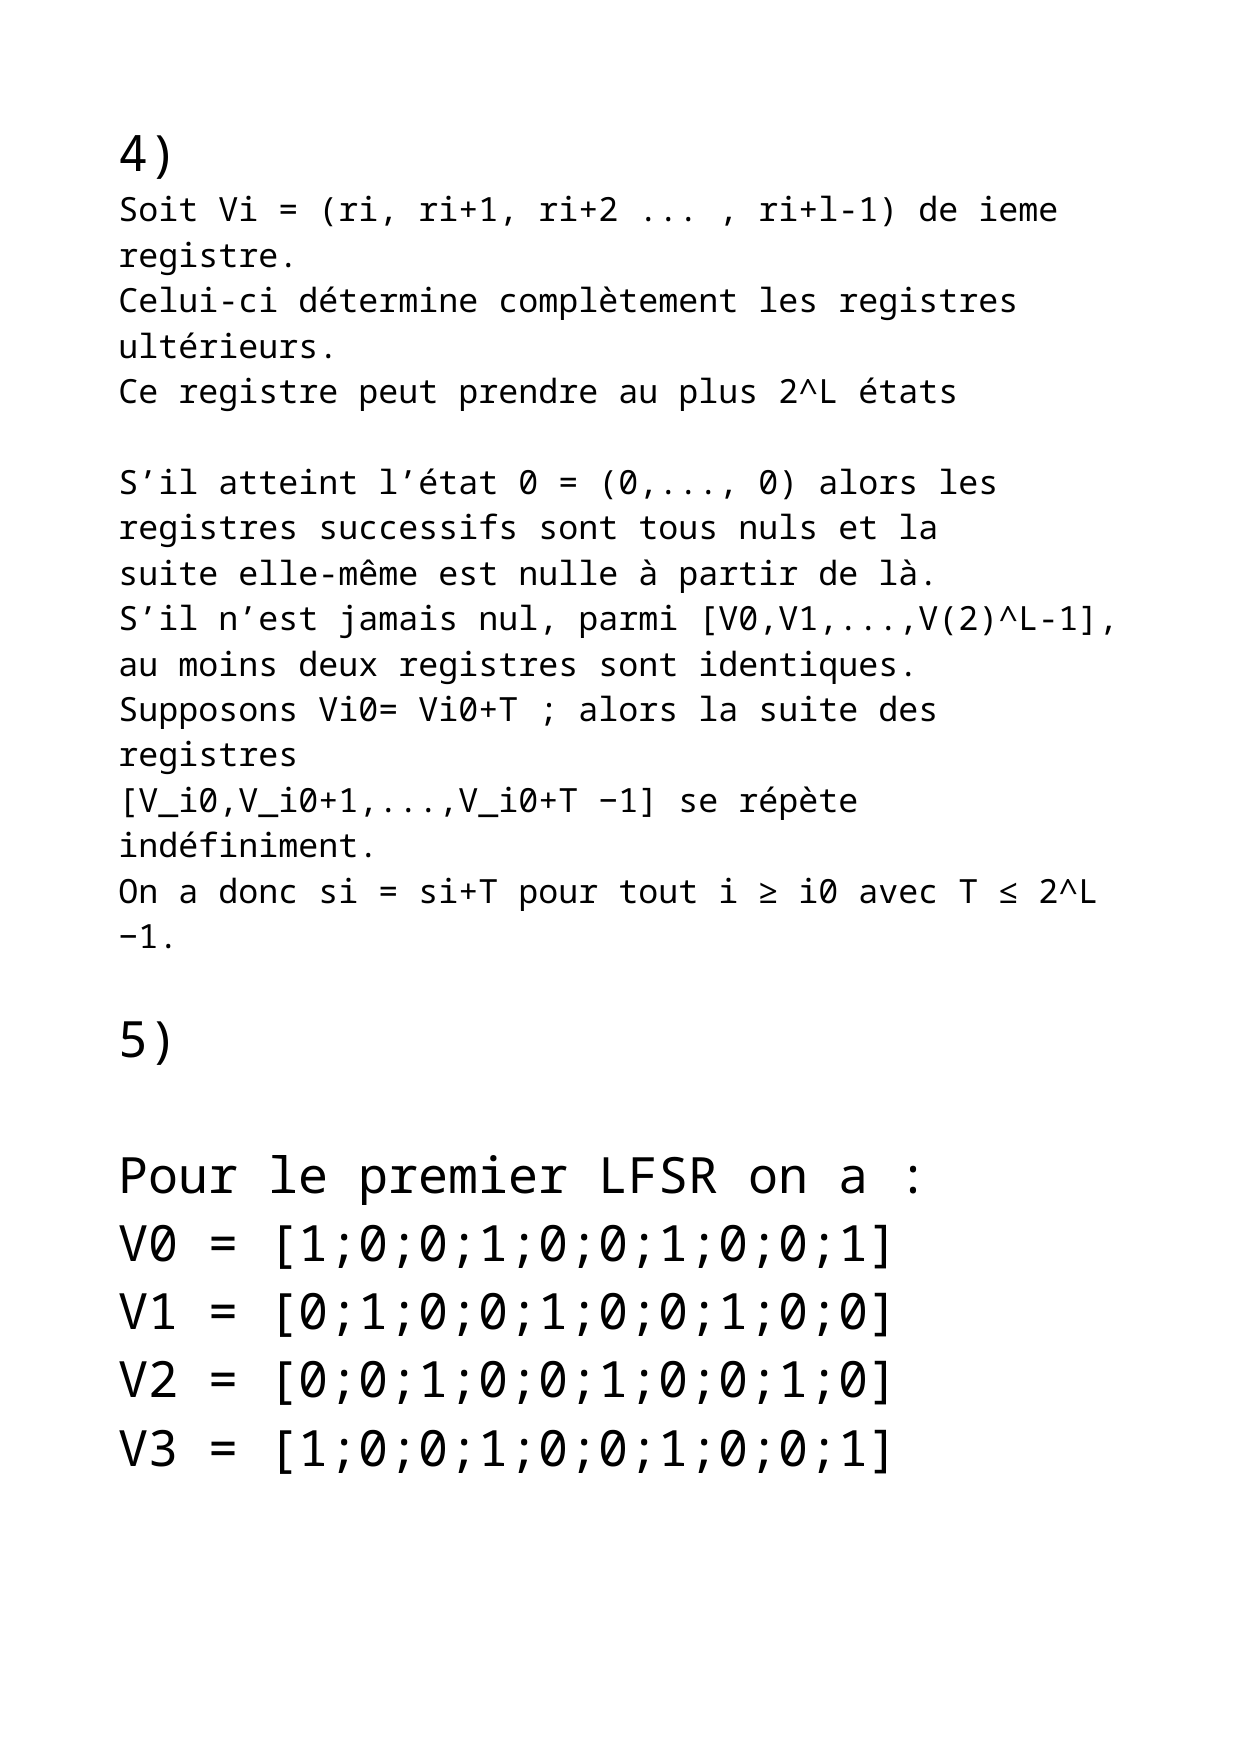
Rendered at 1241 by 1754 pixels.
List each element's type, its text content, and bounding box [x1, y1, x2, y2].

text Celui-ci détermine complètement les registres ultérieurs. [118, 277, 1122, 368]
text Pour le premier LFSR on a : [118, 1140, 1122, 1208]
text On a donc si = si+T pour tout i ≥ i0 avec T ≤ 2^L −1. [118, 867, 1122, 958]
text [V_i0,V_i0+1,...,V_i0+T −1] se répète indéfiniment. [118, 777, 1122, 867]
text Ce registre peut prendre au plus 2^L états [118, 368, 1122, 413]
text suite elle-même est nulle à partir de là. [118, 549, 1122, 595]
text V0 = [1;0;0;1;0;0;1;0;0;1] [118, 1208, 1122, 1276]
text V3 = [1;0;0;1;0;0;1;0;0;1] [118, 1412, 1122, 1481]
text 5) [118, 1004, 1122, 1072]
text V1 = [0;1;0;0;1;0;0;1;0;0] [118, 1276, 1122, 1344]
text V2 = [0;0;1;0;0;1;0;0;1;0] [118, 1344, 1122, 1412]
text S’il atteint l’état 0 = (0,..., 0) alors les registres successifs sont tous nuls et la [118, 459, 1122, 549]
text S’il n’est jamais nul, parmi [V0,V1,...,V(2)^L-1], au moins deux registres sont identiques. [118, 595, 1122, 686]
text Soit Vi = (ri, ri+1, ri+2 ... , ri+l-1) de ieme registre. [118, 186, 1122, 277]
text 4) [118, 118, 1122, 186]
text Supposons Vi0= Vi0+T ; alors la suite des registres [118, 686, 1122, 777]
